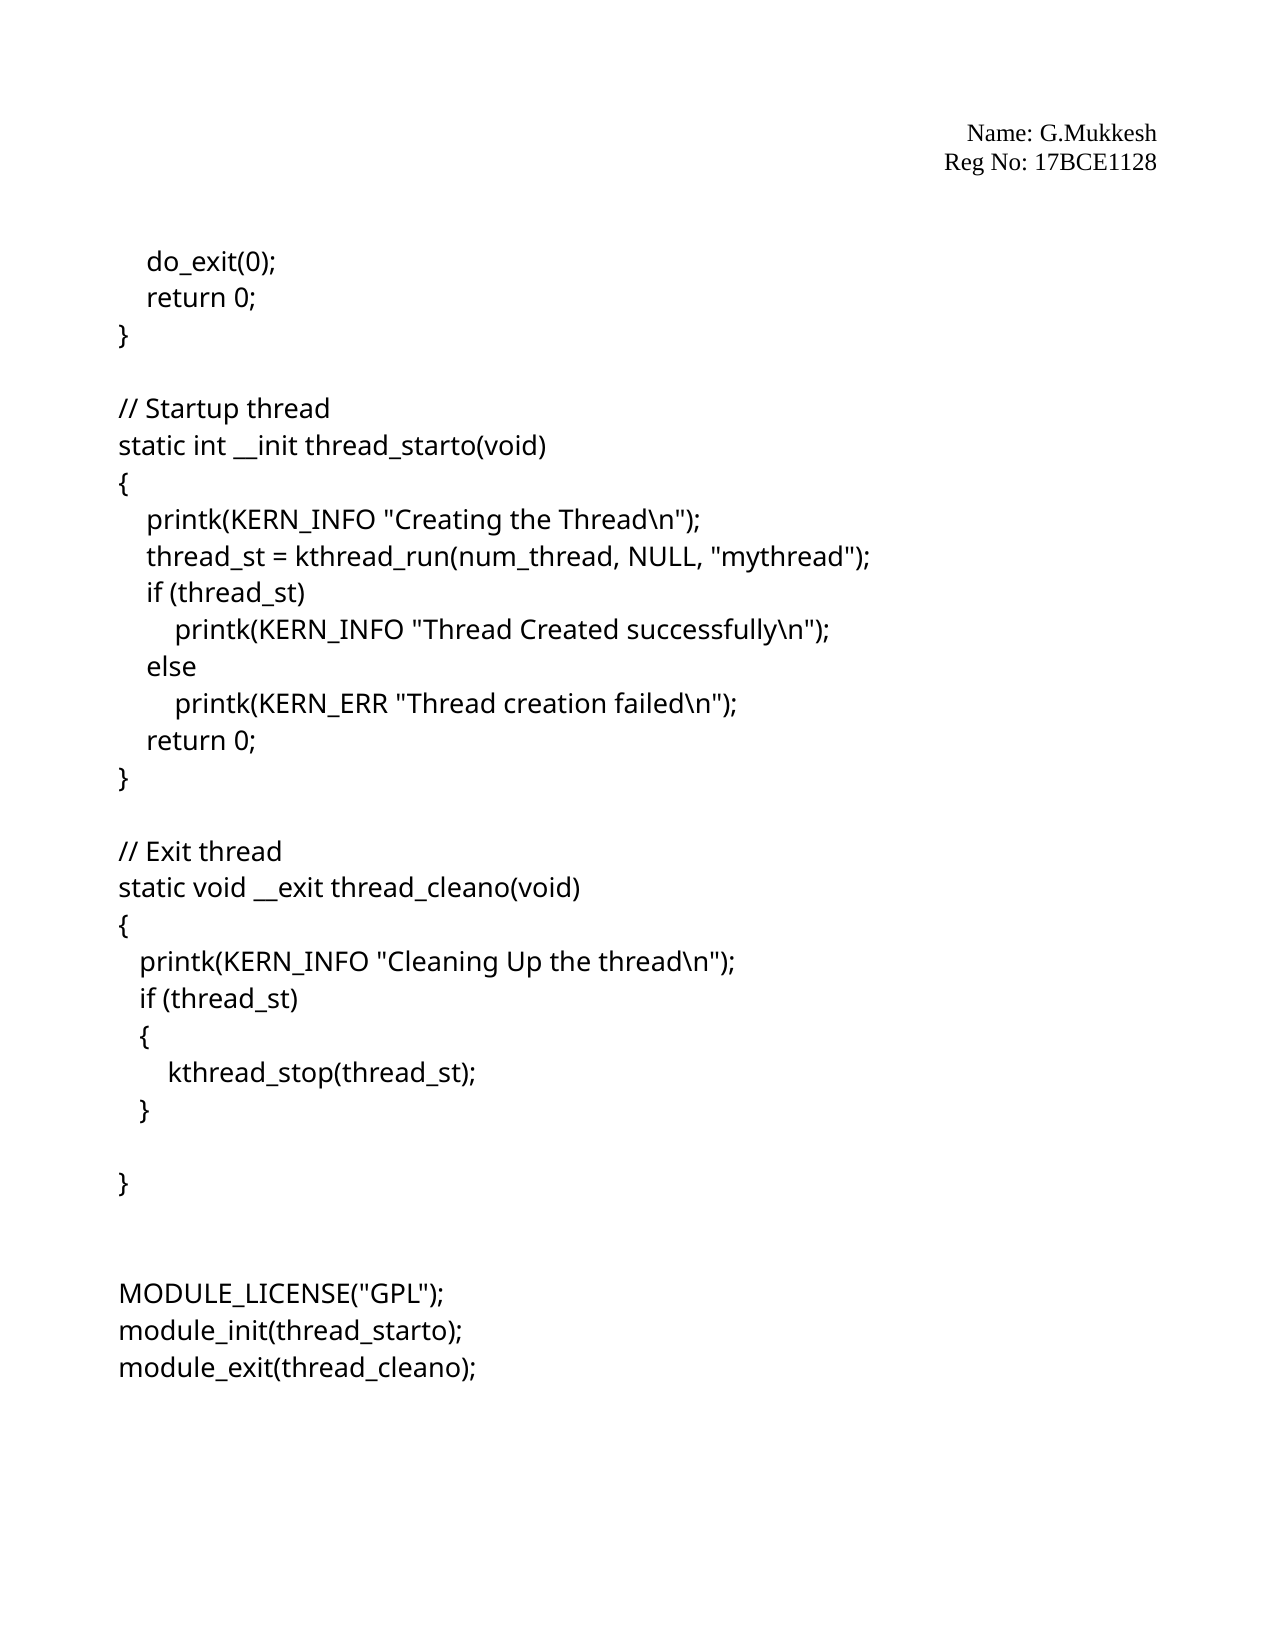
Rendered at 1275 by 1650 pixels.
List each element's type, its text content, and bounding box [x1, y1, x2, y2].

text printk(KERN_INFO "Thread Created successfully\n"); [118, 611, 1157, 648]
text MODULE_LICENSE("GPL"); [118, 1274, 1157, 1311]
text kthread_stop(thread_st); [118, 1053, 1157, 1090]
text else [118, 648, 1157, 684]
text static void __exit thread_cleano(void) [118, 869, 1157, 906]
text printk(KERN_INFO "Cleaning Up the thread\n"); [118, 943, 1157, 979]
text } [118, 1164, 1157, 1201]
text if (thread_st) [118, 979, 1157, 1016]
text } [118, 316, 1157, 353]
text } [118, 1090, 1157, 1127]
text { [118, 463, 1157, 500]
text // Exit thread [118, 832, 1157, 869]
text printk(KERN_INFO "Creating the Thread\n"); [118, 500, 1157, 537]
text } [118, 758, 1157, 795]
text static int __init thread_starto(void) [118, 426, 1157, 463]
text { [118, 1016, 1157, 1053]
text module_init(thread_starto); [118, 1311, 1157, 1348]
text if (thread_st) [118, 574, 1157, 611]
text do_exit(0); [118, 242, 1157, 279]
text thread_st = kthread_run(num_thread, NULL, "mythread"); [118, 537, 1157, 574]
text return 0; [118, 279, 1157, 316]
text return 0; [118, 721, 1157, 758]
text module_exit(thread_cleano); [118, 1348, 1157, 1385]
text // Startup thread [118, 389, 1157, 426]
text { [118, 906, 1157, 943]
text printk(KERN_ERR "Thread creation failed\n"); [118, 684, 1157, 721]
